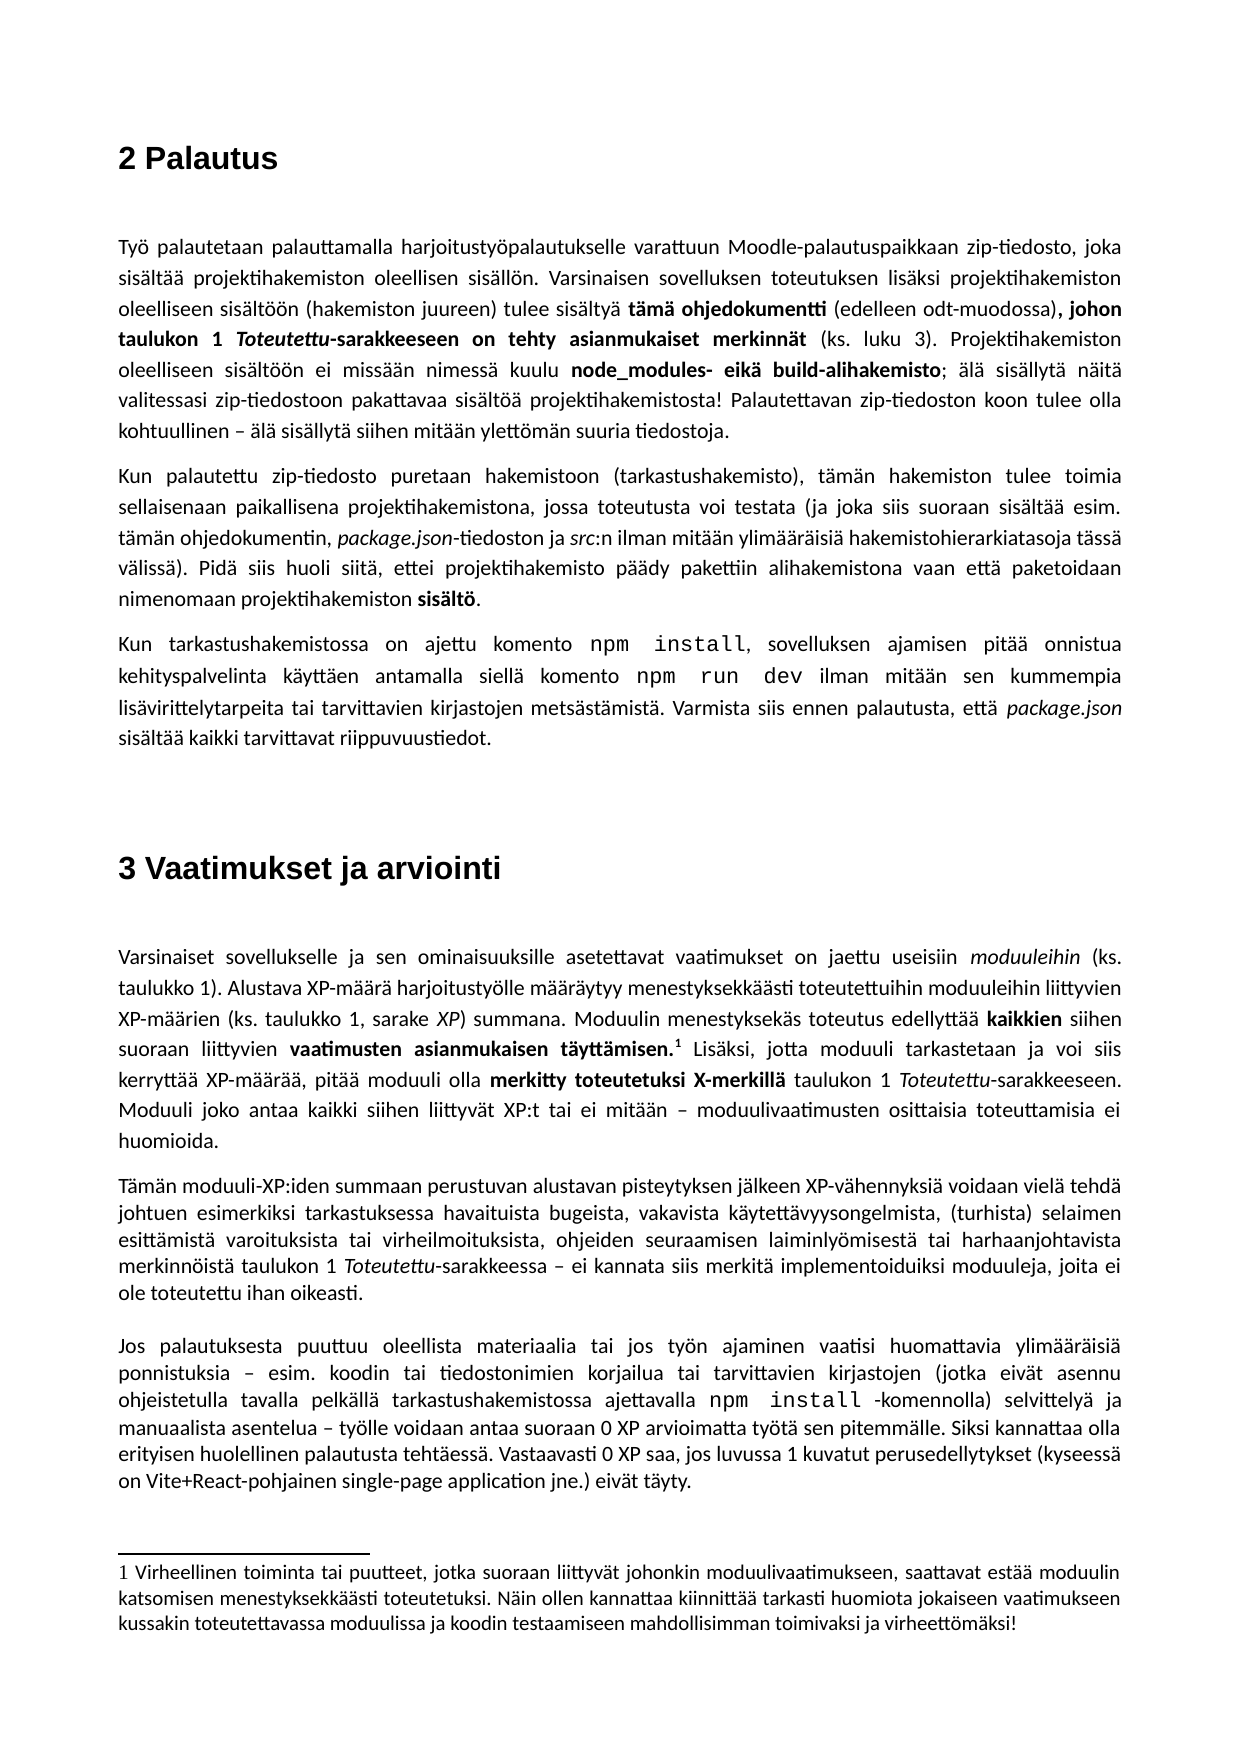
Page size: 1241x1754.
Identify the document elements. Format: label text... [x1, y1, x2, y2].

text Jos palautuksesta puuttuu oleellista materiaalia tai jos työn ajaminen vaatisi huomattavia ylimääräisiä ponnistuksia – esim. koodin tai tiedostonimien korjailua tai tarvittavien kirjastojen (jotka eivät asennu ohjeistetulla tavalla pelkällä tarkastushakemistossa ajettavalla npm install -komennolla) selvittelyä ja manuaalista asentelua – työlle voidaan antaa suoraan 0 XP arvioimatta työtä sen pitemmälle. Siksi kannattaa olla erityisen huolellinen palautusta tehtäessä. Vastaavasti 0 XP saa, jos luvussa 1 kuvatut perusedellytykset (kyseessä on Vite+React-pohjainen single-page application jne.) eivät täyty. [118, 1332, 1122, 1494]
text Tämän moduuli-XP:iden summaan perustuvan alustavan pisteytyksen jälkeen XP-vähennyksiä voidaan vielä tehdä johtuen esimerkiksi tarkastuksessa havaituista bugeista, vakavista käytettävyysongelmista, (turhista) selaimen esittämistä varoituksista tai virheilmoituksista, ohjeiden seuraamisen laiminlyömisestä tai harhaanjohtavista merkinnöistä taulukon 1 Toteutettu-sarakkeessa – ei kannata siis merkitä implementoiduiksi moduuleja, joita ei ole toteutettu ihan oikeasti. [118, 1172, 1122, 1306]
text Kun tarkastushakemistossa on ajettu komento npm install, sovelluksen ajamisen pitää onnistua kehityspalvelinta käyttäen antamalla siellä komento npm run dev ilman mitään sen kummempia lisävirittelytarpeita tai tarvittavien kirjastojen metsästämistä. Varmista siis ennen palautusta, että package.json sisältää kaikki tarvittavat riippuvuustiedot. [118, 630, 1122, 751]
text Työ palautetaan palauttamalla harjoitustyöpalautukselle varattuun Moodle-palautuspaikkaan zip-tiedosto, joka sisältää projektihakemiston oleellisen sisällön. Varsinaisen sovelluksen toteutuksen lisäksi projektihakemiston oleelliseen sisältöön (hakemiston juureen) tulee sisältyä tämä ohjedokumentti (edelleen odt-muodossa), johon taulukon 1 Toteutettu-sarakkeeseen on tehty asianmukaiset merkinnät (ks. luku 3). Projektihakemiston oleelliseen sisältöön ei missään nimessä kuulu node_modules- eikä build-alihakemisto; älä sisällytä näitä valitessasi zip-tiedostoon pakattavaa sisältöä projektihakemistosta! Palautettavan zip-tiedoston koon tulee olla kohtuullinen – älä sisällytä siihen mitään ylettömän suuria tiedostoja. [118, 233, 1122, 444]
subtitle 3 Vaatimukset ja arviointi [118, 849, 1122, 886]
subtitle 2 Palautus [118, 139, 1122, 176]
text Kun palautettu zip-tiedosto puretaan hakemistoon (tarkastushakemisto), tämän hakemiston tulee toimia sellaisenaan paikallisena projektihakemistona, jossa toteutusta voi testata (ja joka siis suoraan sisältää esim. tämän ohjedokumentin, package.json-tiedoston ja src:n ilman mitään ylimääräisiä hakemistohierarkiatasoja tässä välissä). Pidä siis huoli siitä, ettei projektihakemisto päädy pakettiin alihakemistona vaan että paketoidaan nimenomaan projektihakemiston sisältö. [118, 462, 1122, 612]
text Varsinaiset sovellukselle ja sen ominaisuuksille asetettavat vaatimukset on jaettu useisiin moduuleihin (ks. taulukko 1). Alustava XP-määrä harjoitustyölle määräytyy menestyksekkäästi toteutettuihin moduuleihin liittyvien XP-määrien (ks. taulukko 1, sarake XP) summana. Moduulin menestyksekäs toteutus edellyttää kaikkien siihen suoraan liittyvien vaatimusten asianmukaisen täyttämisen. Lisäksi, jotta moduuli tarkastetaan ja voi siis kerryttää XP-määrää, pitää moduuli olla merkitty toteutetuksi X-merkillä taulukon 1 Toteutettu-sarakkeeseen. Moduuli joko antaa kaikki siihen liittyvät XP:t tai ei mitään – moduulivaatimusten osittaisia toteuttamisia ei huomioida. [118, 943, 1122, 1154]
text Virheellinen toiminta tai puutteet, jotka suoraan liittyvät johonkin moduulivaatimukseen, saattavat estää moduulin katsomisen menestyksekkäästi toteutetuksi. Näin ollen kannattaa kiinnittää tarkasti huomiota jokaiseen vaatimukseen kussakin toteutettavassa moduulissa ja koodin testaamiseen mahdollisimman toimivaksi ja virheettömäksi! [118, 1559, 1122, 1636]
